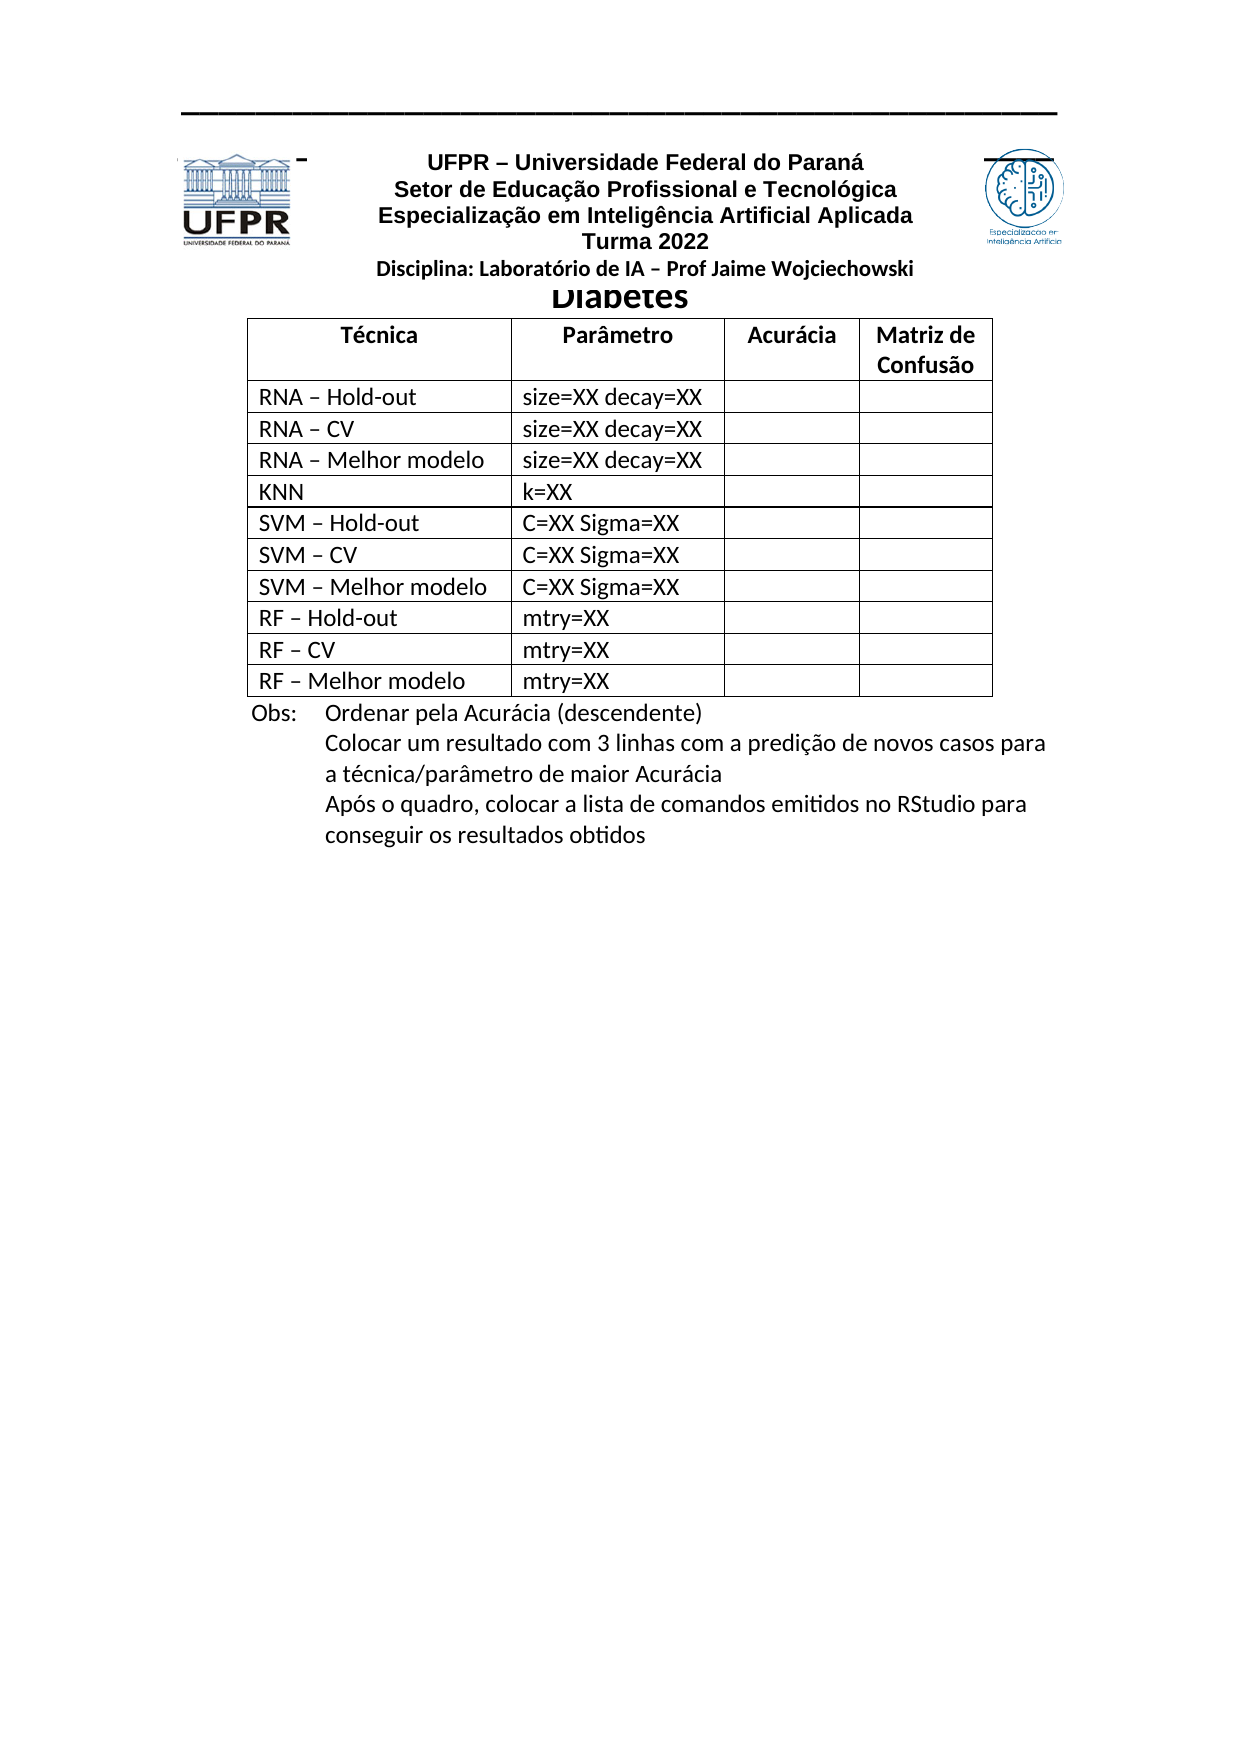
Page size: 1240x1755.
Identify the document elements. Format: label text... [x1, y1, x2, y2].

table_cell SVM – Melhor modelo [248, 571, 511, 601]
table_cell [725, 508, 859, 538]
table_cell RNA – Hold-out [248, 381, 511, 412]
table_cell [860, 665, 992, 696]
table_cell [860, 634, 992, 664]
table_cell C=XX Sigma=XX [512, 508, 724, 538]
table_cell [860, 444, 992, 475]
table_cell [860, 539, 992, 569]
table_cell mtry=XX [512, 665, 724, 696]
table_cell C=XX Sigma=XX [512, 539, 724, 569]
table_header Parâmetro [512, 319, 724, 380]
text Obs: Ordenar pela Acurácia (descendente) [177, 697, 1062, 727]
table_header Matriz de Confusão [860, 319, 992, 380]
table_cell [860, 571, 992, 601]
table_cell [860, 602, 992, 633]
table_cell [860, 413, 992, 443]
table_cell size=XX decay=XX [512, 413, 724, 443]
table_cell [860, 508, 992, 538]
table_cell mtry=XX [512, 634, 724, 664]
table_header Técnica [248, 319, 511, 380]
table_cell SVM – Hold-out [248, 508, 511, 538]
table_cell C=XX Sigma=XX [512, 571, 724, 601]
table_cell [725, 413, 859, 443]
table_cell [725, 665, 859, 696]
table_cell [725, 476, 859, 506]
table_cell [860, 476, 992, 506]
table_header Acurácia [725, 319, 859, 380]
table_cell RF – Melhor modelo [248, 665, 511, 696]
text Diabetes [177, 272, 1062, 318]
text Após o quadro, colocar a lista de comandos emitidos no RStudio para conseguir os resultados obtidos [325, 788, 1062, 849]
table_cell [725, 634, 859, 664]
table_cell [725, 571, 859, 601]
table_cell [725, 539, 859, 569]
text Colocar um resultado com 3 linhas com a predição de novos casos para a técnica/parâmetro de maior Acurácia [177, 727, 1062, 788]
table_cell [725, 381, 859, 412]
table_cell RNA – CV [248, 413, 511, 443]
table_cell RF – CV [248, 634, 511, 664]
table_cell RNA – Melhor modelo [248, 444, 511, 475]
table_cell [860, 381, 992, 412]
table_cell size=XX decay=XX [512, 444, 724, 475]
table_cell [725, 602, 859, 633]
table_cell [725, 444, 859, 475]
table_cell SVM – CV [248, 539, 511, 569]
table_cell mtry=XX [512, 602, 724, 633]
table_cell KNN [248, 476, 511, 506]
table_cell size=XX decay=XX [512, 381, 724, 412]
table_cell RF – Hold-out [248, 602, 511, 633]
table_cell k=XX [512, 476, 724, 506]
